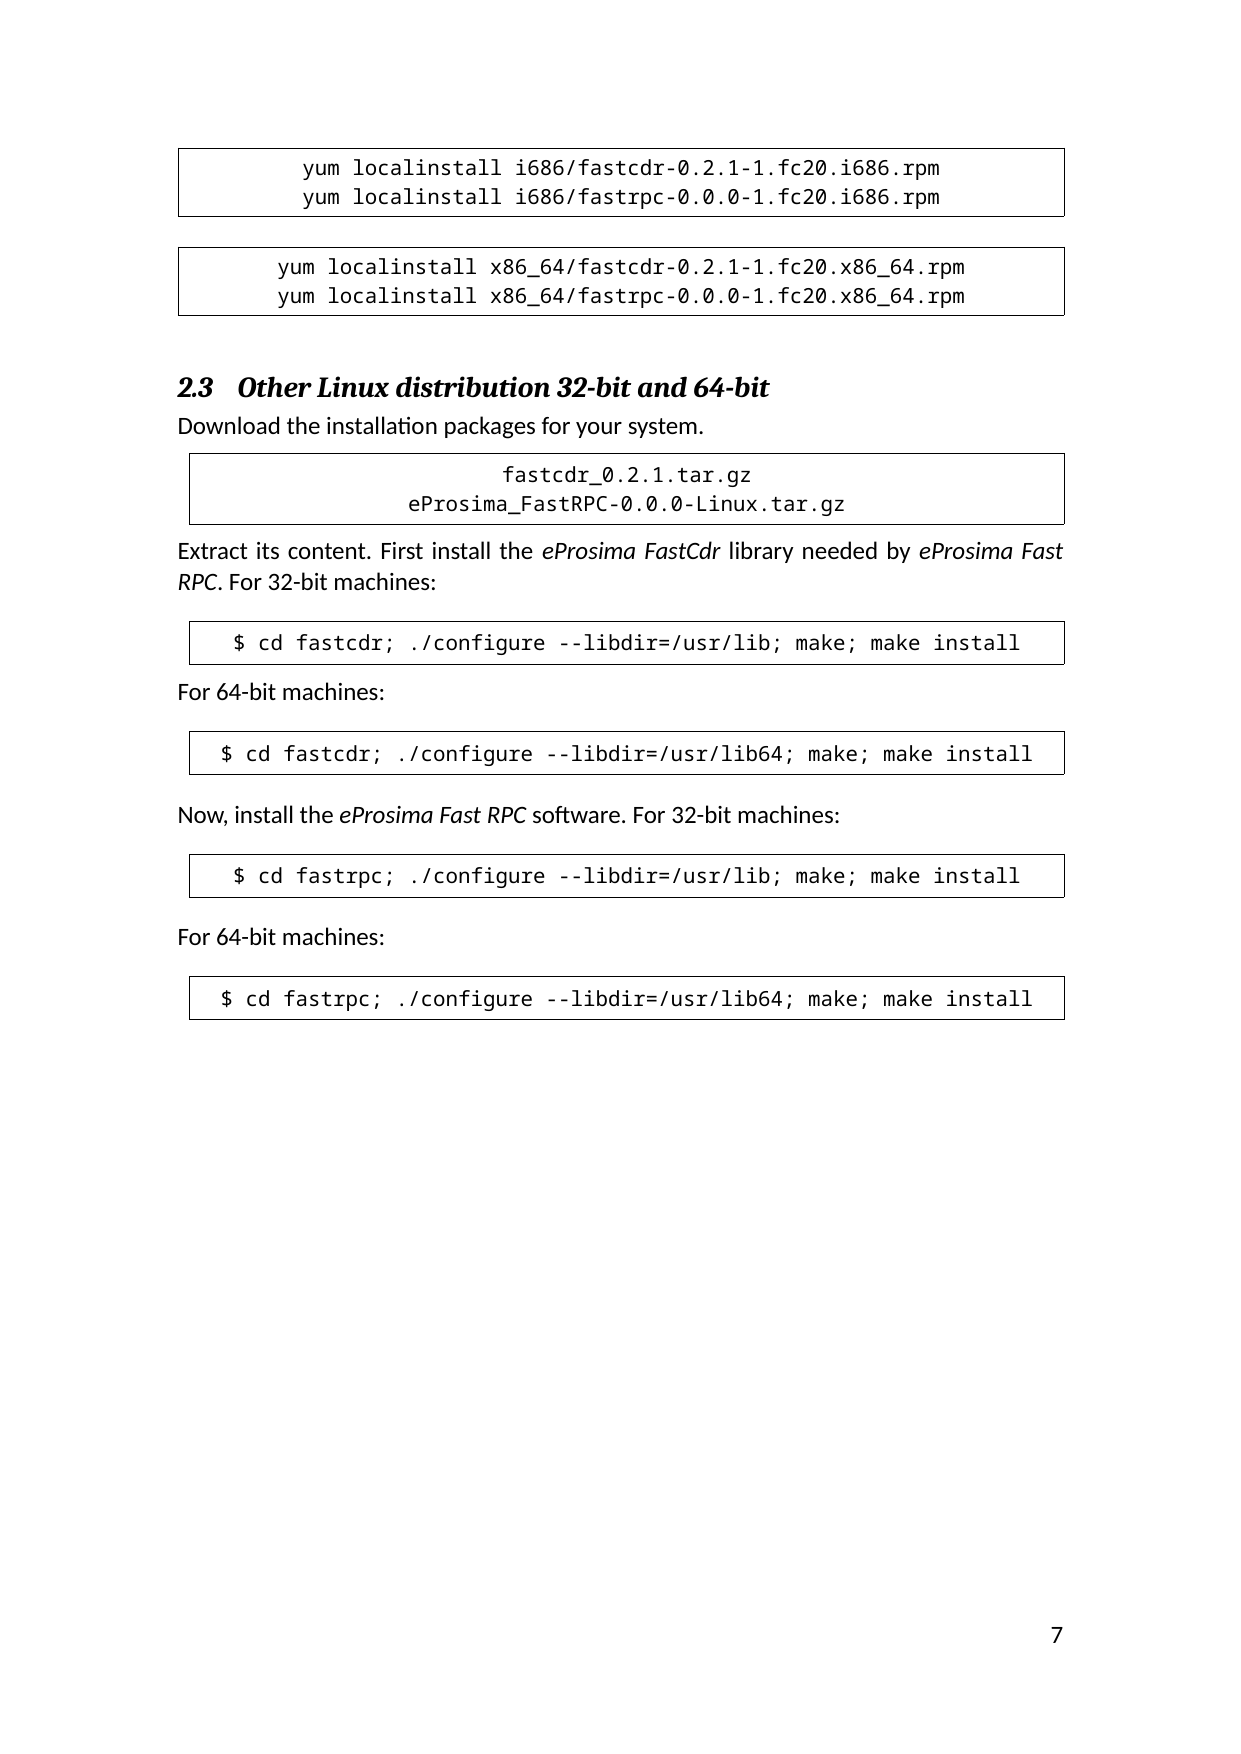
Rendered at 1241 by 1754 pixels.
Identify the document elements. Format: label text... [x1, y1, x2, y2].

text $ cd fastcdr; ./configure --libdir=/usr/lib; make; make install [204, 628, 1049, 657]
text For 64-bit machines: [177, 609, 1063, 707]
list Download the installation packages for your system. [177, 411, 1063, 441]
text $ cd fastrpc; ./configure --libdir=/usr/lib64; make; make install [204, 984, 1049, 1012]
text Now, install the eProsima Fast RPC software. For 32-bit machines: [177, 799, 1063, 829]
text eProsima_FastRPC-0.0.0-Linux.tar.gz [204, 489, 1049, 516]
table_header yum localinstall x86_64/fastcdr-0.2.1-1.fc20.x86_64.rpm yum localinstall x86_64/fastrpc-0.0.0-1.fc20.x86_64.rpm [179, 248, 1064, 315]
text $ cd fastrpc; ./configure --libdir=/usr/lib; make; make install [204, 861, 1049, 889]
text $ cd fastcdr; ./configure --libdir=/usr/lib64; make; make install [204, 739, 1049, 767]
subtitle Other Linux distribution 32-bit and 64-bit [177, 371, 1063, 404]
text For 64-bit machines: [177, 921, 1063, 952]
table_header yum localinstall i686/fastcdr-0.2.1-1.fc20.i686.rpm yum localinstall i686/fastrpc-0.0.0-1.fc20.i686.rpm [179, 149, 1064, 216]
text Extract its content. First install the eProsima FastCdr library needed by eProsima Fast RPC. For 32-bit machines: [177, 536, 1063, 597]
text fastcdr_0.2.1.tar.gz [204, 461, 1049, 489]
